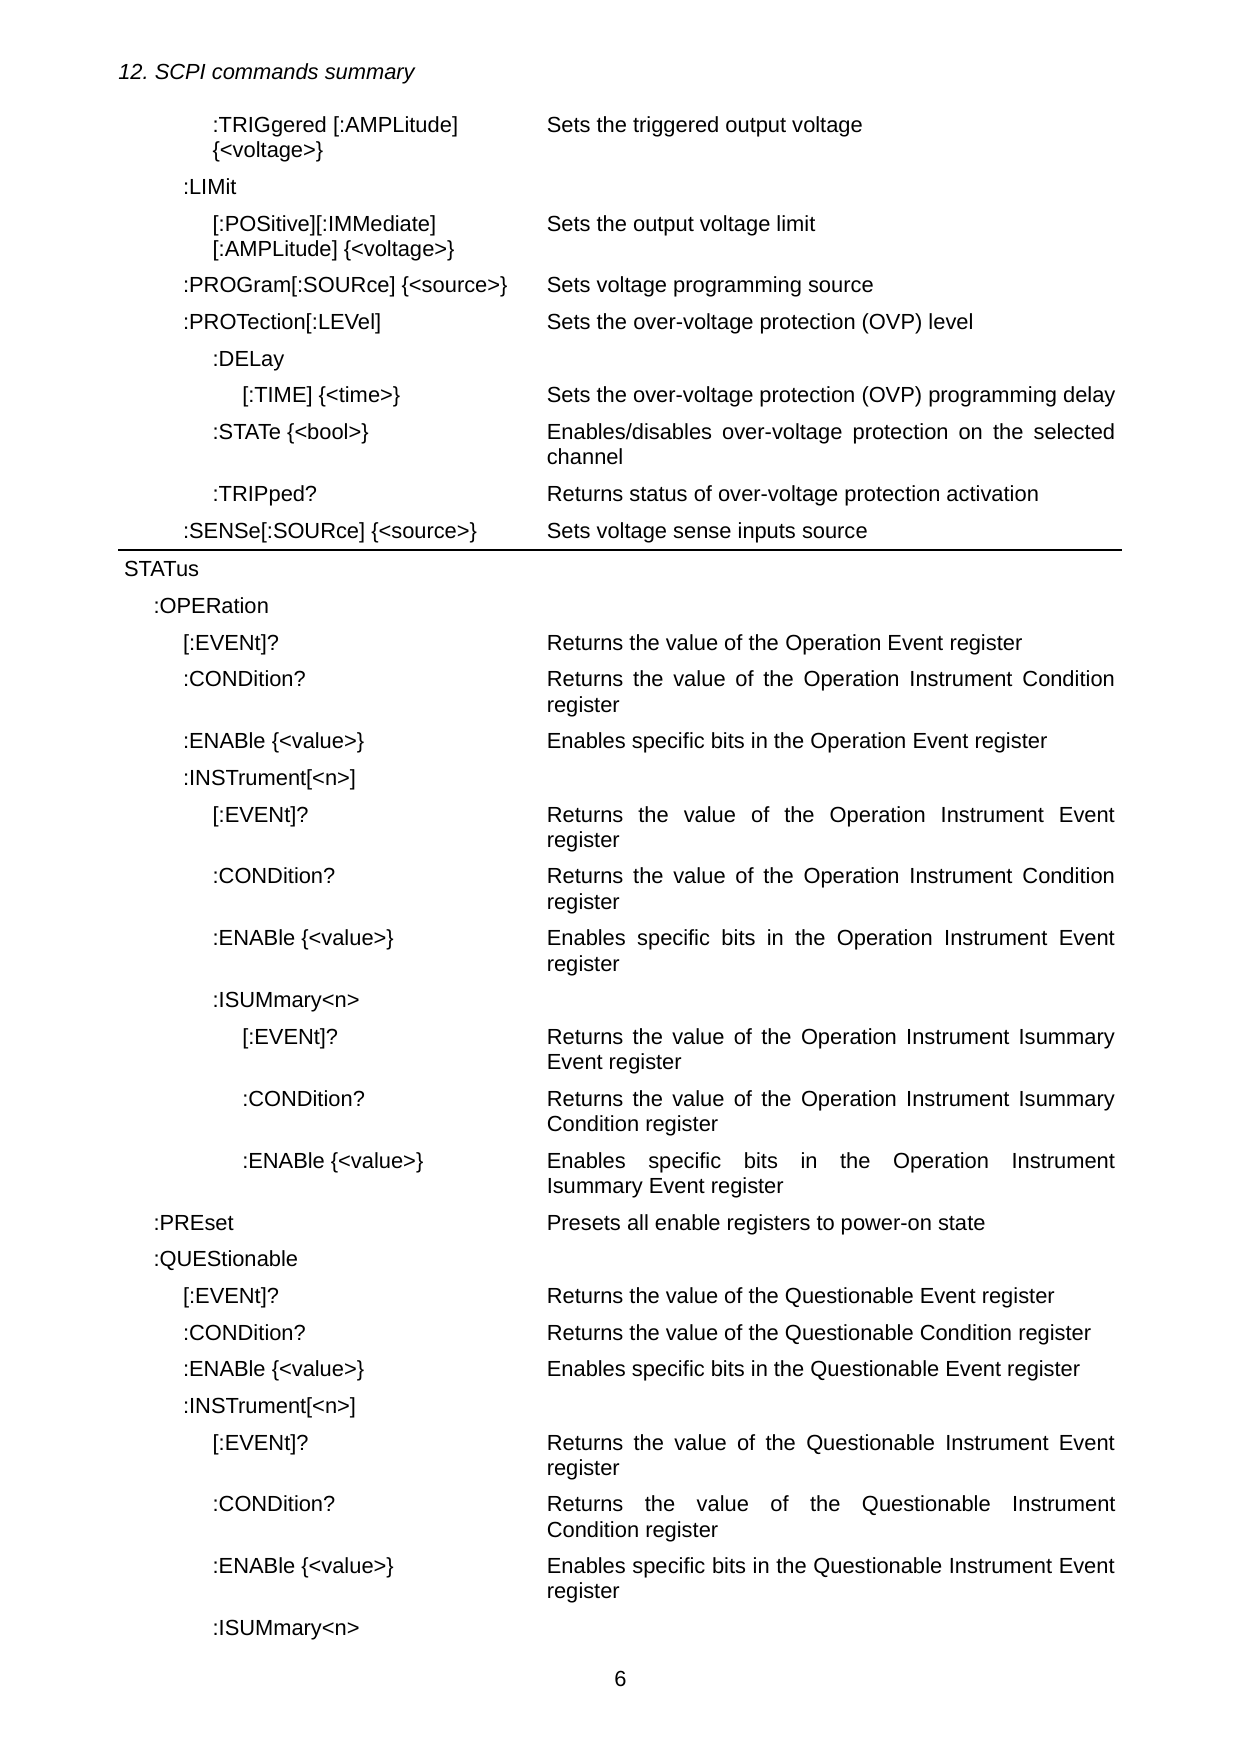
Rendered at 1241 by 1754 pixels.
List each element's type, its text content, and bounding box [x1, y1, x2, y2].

table_cell Presets all enable registers to power-on state [541, 1204, 1122, 1240]
table_cell Enables specific bits in the Operation Event register [541, 723, 1122, 759]
table_cell Returns the value of the Operation Instrument Event register [541, 796, 1122, 858]
table_cell :INSTrument[<n>] [118, 1387, 541, 1424]
table_cell :OPERation [118, 587, 541, 624]
table_cell :LIMit [118, 168, 541, 205]
table_cell [541, 340, 1122, 377]
table_cell :ISUMmary<n> [118, 1609, 541, 1646]
table_cell :DELay [118, 340, 541, 377]
table_cell :ENABle {<value>} [118, 1142, 541, 1204]
table_cell [:POSitive][:IMMediate][:AMPLitude] {<voltage>} [118, 205, 541, 267]
table_cell :CONDition? [118, 661, 541, 722]
table_cell [541, 759, 1122, 796]
table_cell :CONDition? [118, 858, 541, 919]
table_cell :ISUMmary<n> [118, 981, 541, 1018]
table_cell [541, 981, 1122, 1018]
table_cell :PREset [118, 1204, 541, 1240]
table_cell :CONDition? [118, 1080, 541, 1142]
table_cell [541, 587, 1122, 624]
table_cell Sets the over-voltage protection (OVP) programming delay [541, 377, 1122, 413]
table_cell [:EVENt]? [118, 796, 541, 858]
table_cell [:TIME] {<time>} [118, 377, 541, 413]
table_cell Sets voltage sense inputs source [541, 512, 1122, 548]
table_cell [541, 1609, 1122, 1646]
table_cell :PROGram[:SOURce] {<source>} [118, 267, 541, 303]
table_cell Returns the value of the Operation Event register [541, 624, 1122, 661]
table_cell :ENABle {<value>} [118, 723, 541, 759]
table_cell Returns status of over-voltage protection activation [541, 475, 1122, 512]
table_cell Returns the value of the Operation Instrument Condition register [541, 661, 1122, 722]
table_cell [:EVENt]? [118, 1018, 541, 1080]
table_cell Sets voltage programming source [541, 267, 1122, 303]
table_cell :TRIGgered [:AMPLitude] {<voltage>} [118, 106, 541, 168]
table_cell Returns the value of the Questionable Event register [541, 1277, 1122, 1314]
table_cell Enables specific bits in the Operation Instrument Event register [541, 920, 1122, 981]
table_cell :INSTrument[<n>] [118, 759, 541, 796]
table_cell Returns the value of the Operation Instrument Isummary Condition register [541, 1080, 1122, 1142]
table_header [541, 551, 1122, 587]
table_cell [:EVENt]? [118, 1424, 541, 1486]
table_cell Sets the triggered output voltage [541, 106, 1122, 168]
table_cell Returns the value of the Questionable Instrument Event register [541, 1424, 1122, 1486]
table_cell :ENABle {<value>} [118, 920, 541, 981]
table_cell Sets the output voltage limit [541, 205, 1122, 267]
table_cell [:EVENt]? [118, 1277, 541, 1314]
table_cell Returns the value of the Operation Instrument Isummary Event register [541, 1018, 1122, 1080]
table_cell :CONDition? [118, 1486, 541, 1547]
table_cell Returns the value of the Questionable Instrument Condition register [541, 1486, 1122, 1547]
table_cell :QUEStionable [118, 1240, 541, 1277]
table_cell [541, 1240, 1122, 1277]
table_cell :TRIPped? [118, 475, 541, 512]
table_cell :ENABle {<value>} [118, 1350, 541, 1387]
table_cell Returns the value of the Operation Instrument Condition register [541, 858, 1122, 919]
table_cell Enables specific bits in the Questionable Instrument Event register [541, 1548, 1122, 1609]
table_cell :ENABle {<value>} [118, 1548, 541, 1609]
table_cell Enables specific bits in the Operation Instrument Isummary Event register [541, 1142, 1122, 1204]
table_cell [:EVENt]? [118, 624, 541, 661]
table_header STATus [118, 551, 541, 587]
table_cell :PROTection[:LEVel] [118, 303, 541, 340]
table_cell Enables/disables over-voltage protection on the selected channel [541, 413, 1122, 475]
table_cell [541, 168, 1122, 205]
table_cell :STATe {<bool>} [118, 413, 541, 475]
table_cell Returns the value of the Questionable Condition register [541, 1314, 1122, 1350]
table_cell [541, 1387, 1122, 1424]
table_cell Sets the over-voltage protection (OVP) level [541, 303, 1122, 340]
table_cell :SENSe[:SOURce] {<source>} [118, 512, 541, 548]
table_cell Enables specific bits in the Questionable Event register [541, 1350, 1122, 1387]
table_cell :CONDition? [118, 1314, 541, 1350]
